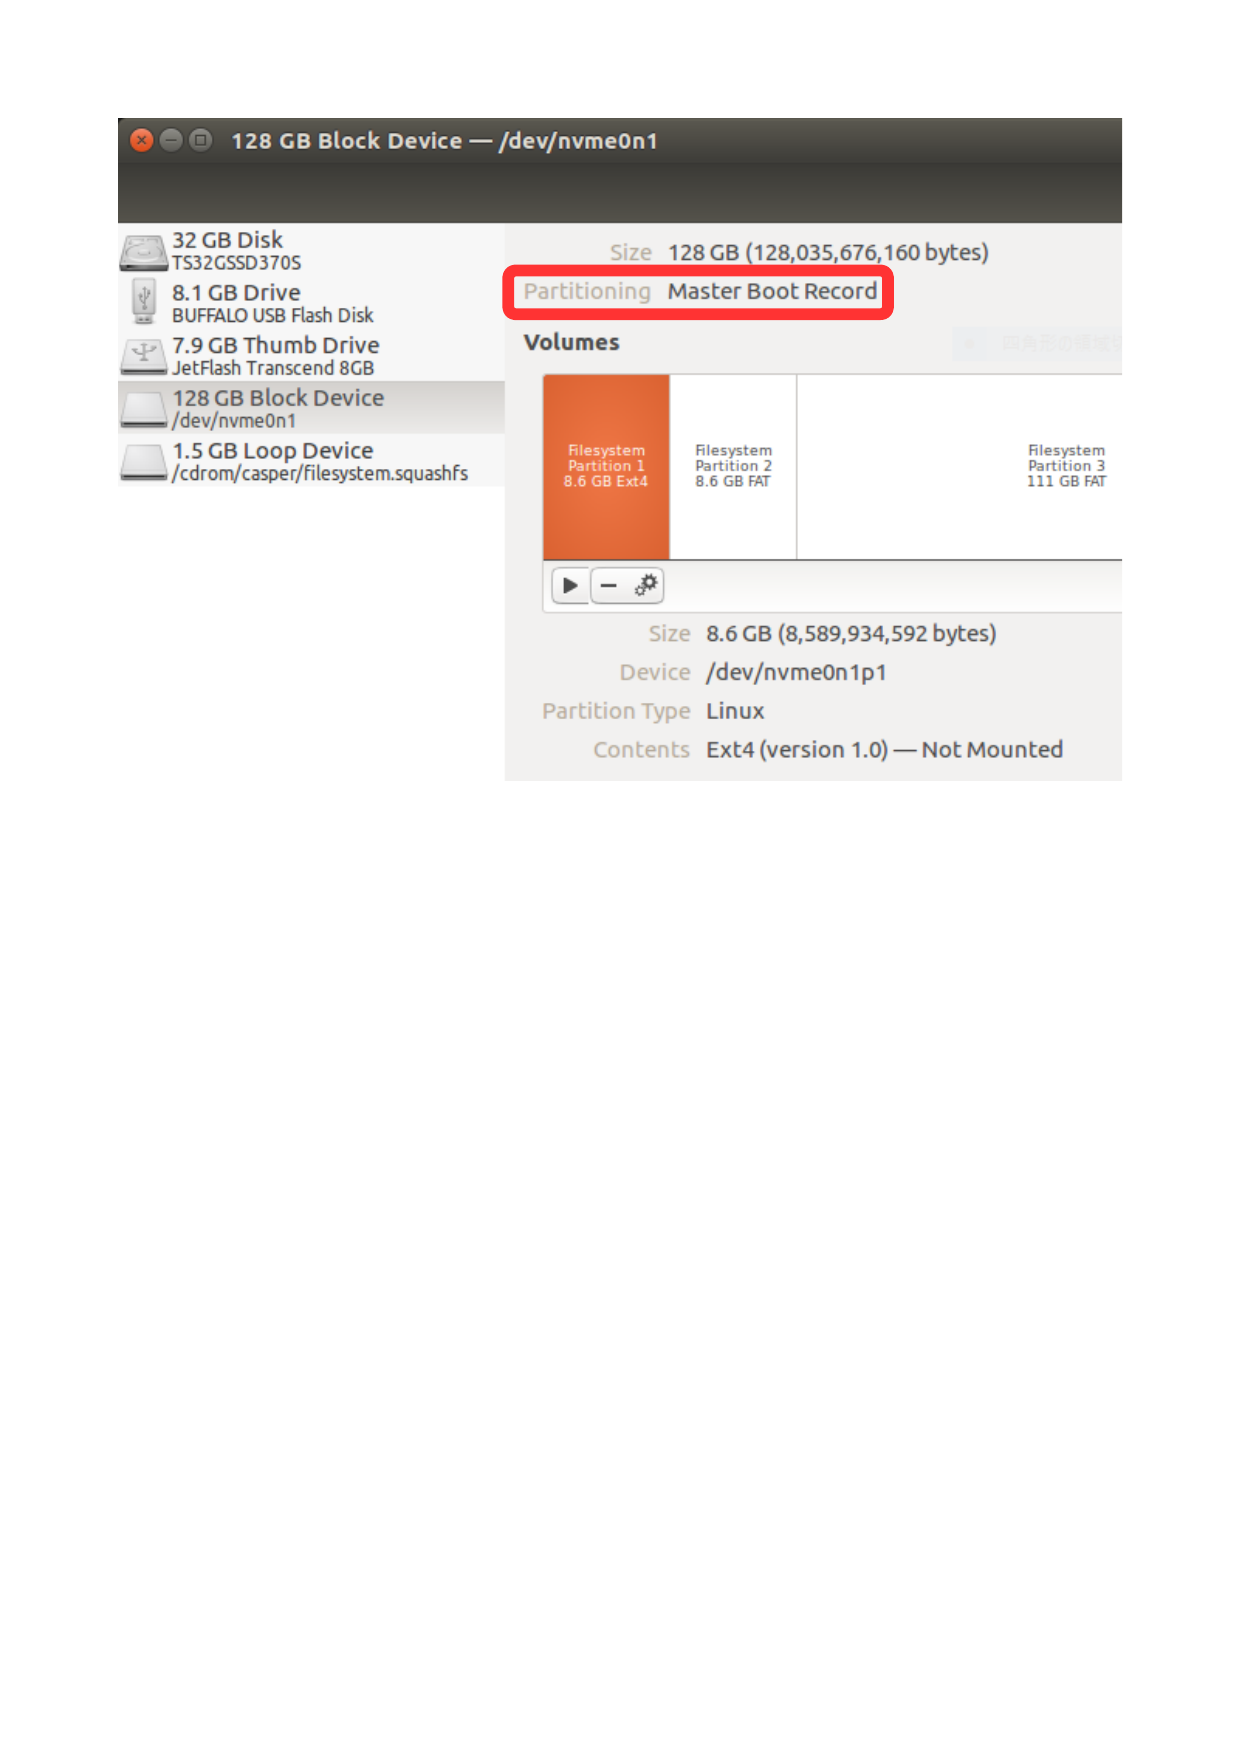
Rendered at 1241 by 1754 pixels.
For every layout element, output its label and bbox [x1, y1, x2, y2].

picture [118, 118, 1123, 781]
